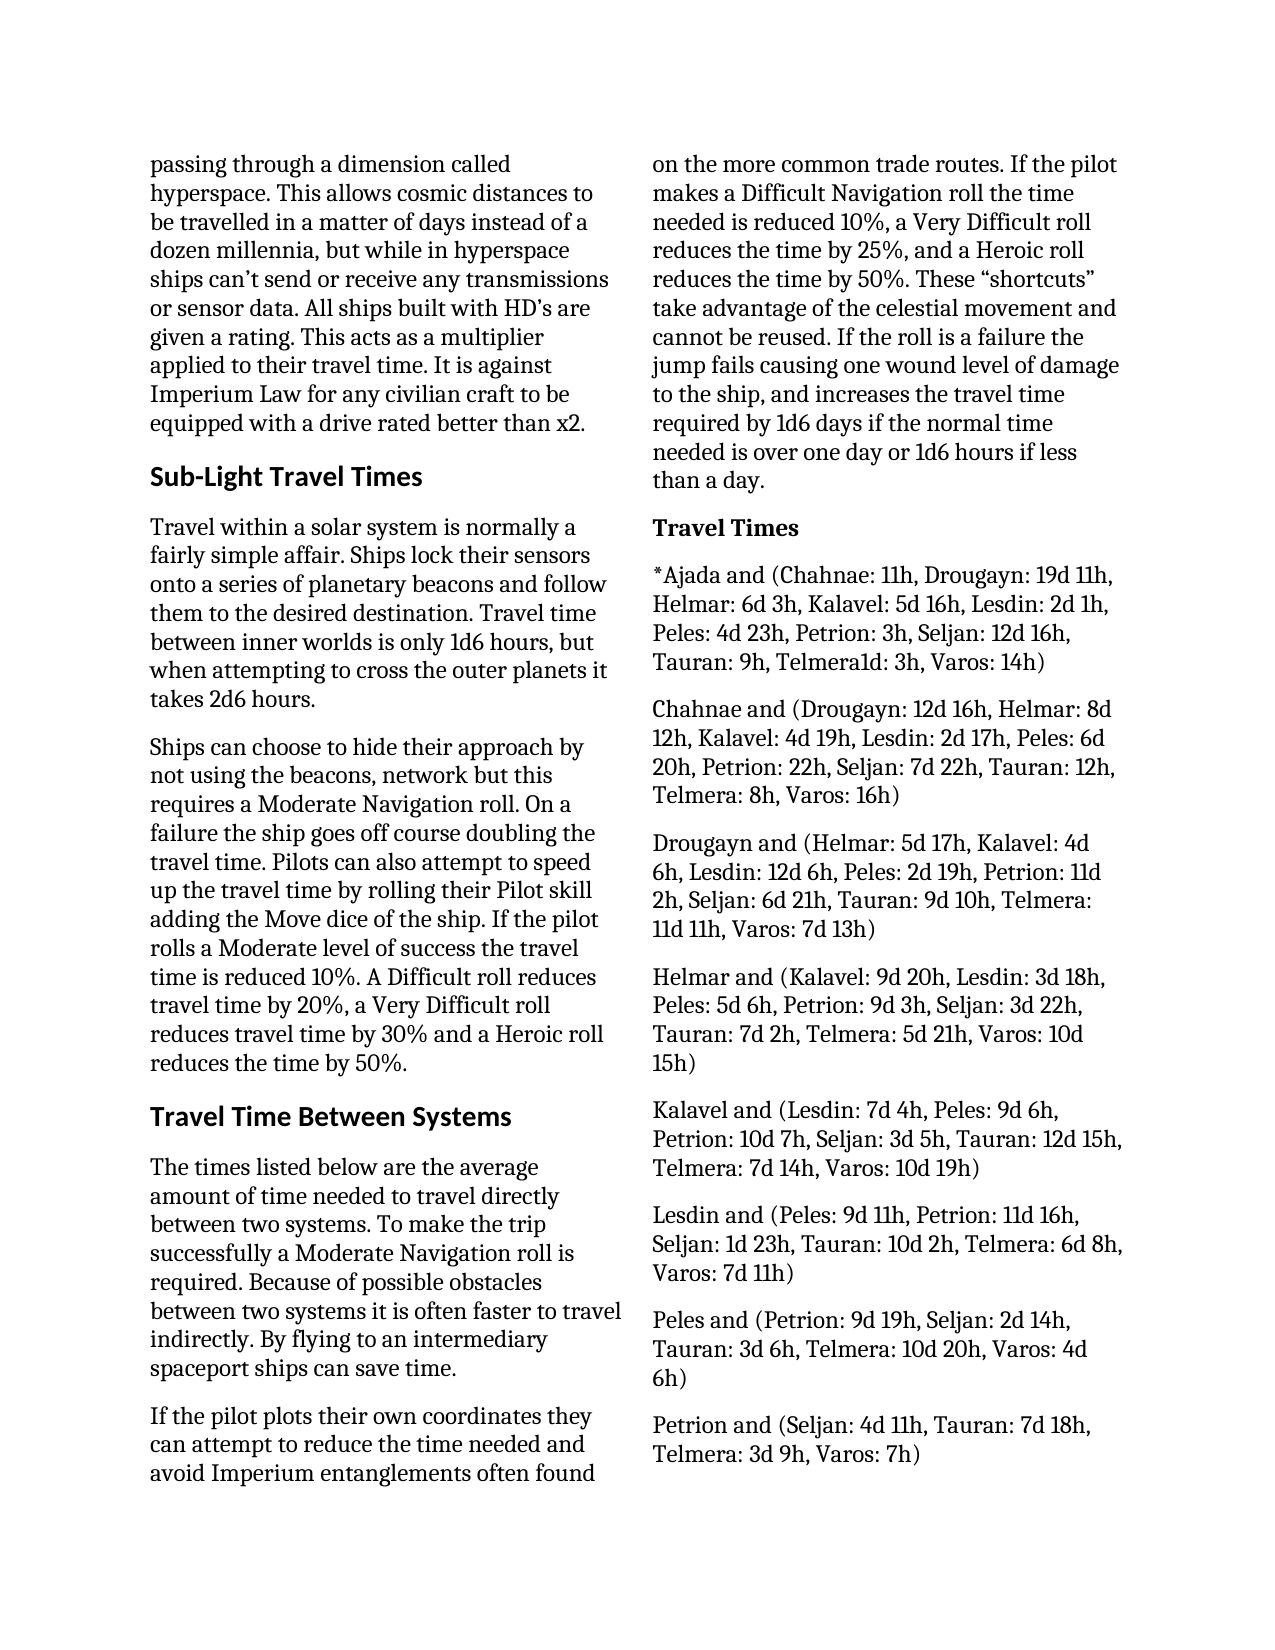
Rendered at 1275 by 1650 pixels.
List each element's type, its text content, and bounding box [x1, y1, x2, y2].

text Lesdin and (Peles: 9d 11h, Petrion: 11d 16h, Seljan: 1d 23h, Tauran: 10d 2h, Telmera: 6d 8h, Varos: 7d 11h) [652, 1201, 1125, 1287]
text on the more common trade routes. If the pilot makes a Difficult Navigation roll the time needed is reduced 10%, a Very Difficult roll reduces the time by 25%, and a Heroic roll reduces the time by 50%. These “shortcuts” take advantage of the celestial movement and cannot be reused. If the roll is a failure the jump fails causing one wound level of damage to the ship, and increases the travel time required by 1d6 days if the normal time needed is over one day or 1d6 hours if less than a day. [652, 150, 1125, 495]
text Drougayn and (Helmar: 5d 17h, Kalavel: 4d 6h, Lesdin: 12d 6h, Peles: 2d 19h, Petrion: 11d 2h, Seljan: 6d 21h, Tauran: 9d 10h, Telmera: 11d 11h, Varos: 7d 13h) [652, 829, 1125, 944]
text Travel within a solar system is normally a fairly simple affair. Ships lock their sensors onto a series of planetary beacons and follow them to the desired destination. Travel time between inner worlds is only 1d6 hours, but when attempting to cross the outer planets it takes 2d6 hours. [150, 513, 622, 714]
subtitle Travel Time Between Systems [150, 1098, 622, 1134]
text Helmar and (Kalavel: 9d 20h, Lesdin: 3d 18h, Peles: 5d 6h, Petrion: 9d 3h, Seljan: 3d 22h, Tauran: 7d 2h, Telmera: 5d 21h, Varos: 10d 15h) [652, 962, 1125, 1077]
text Petrion and (Seljan: 4d 11h, Tauran: 7d 18h, Telmera: 3d 9h, Varos: 7h) [652, 1411, 1125, 1469]
text *Ajada and (Chahnae: 11h, Drougayn: 19d 11h, Helmar: 6d 3h, Kalavel: 5d 16h, Lesdin: 2d 1h, Peles: 4d 23h, Petrion: 3h, Seljan: 12d 16h, Tauran: 9h, Telmera1d: 3h, Varos: 14h) [652, 561, 1125, 676]
text Chahnae and (Drougayn: 12d 16h, Helmar: 8d 12h, Kalavel: 4d 19h, Lesdin: 2d 17h, Peles: 6d 20h, Petrion: 22h, Seljan: 7d 22h, Tauran: 12h, Telmera: 8h, Varos: 16h) [652, 695, 1125, 810]
text Ships can choose to hide their approach by not using the beacons, network but this requires a Moderate Navigation roll. On a failure the ship goes off course doubling the travel time. Pilots can also attempt to speed up the travel time by rolling their Pilot skill adding the Move dice of the ship. If the pilot rolls a Moderate level of success the travel time is reduced 10%. A Difficult roll reduces travel time by 20%, a Very Difficult roll reduces travel time by 30% and a Heroic roll reduces the time by 50%. [150, 733, 622, 1078]
text The times listed below are the average amount of time needed to travel directly between two systems. To make the trip successfully a Moderate Navigation roll is required. Because of possible obstacles between two systems it is often faster to travel indirectly. By flying to an intermediary spaceport ships can save time. [150, 1153, 622, 1383]
text If the pilot plots their own coordinates they can attempt to reduce the time needed and avoid Imperium entanglements often found [150, 1402, 622, 1488]
text Peles and (Petrion: 9d 19h, Seljan: 2d 14h, Tauran: 3d 6h, Telmera: 10d 20h, Varos: 4d 6h) [652, 1306, 1125, 1392]
text Travel Times [652, 514, 1125, 542]
text passing through a dimension called hyperspace. This allows cosmic distances to be travelled in a matter of days instead of a dozen millennia, but while in hyperspace ships can’t send or receive any transmissions or sensor data. All ships built with HD’s are given a rating. This acts as a multiplier applied to their travel time. It is against Imperium Law for any civilian craft to be equipped with a drive rated better than x2. [150, 150, 622, 437]
subtitle Sub-Light Travel Times [150, 458, 622, 494]
text Kalavel and (Lesdin: 7d 4h, Peles: 9d 6h, Petrion: 10d 7h, Seljan: 3d 5h, Tauran: 12d 15h, Telmera: 7d 14h, Varos: 10d 19h) [652, 1096, 1125, 1182]
